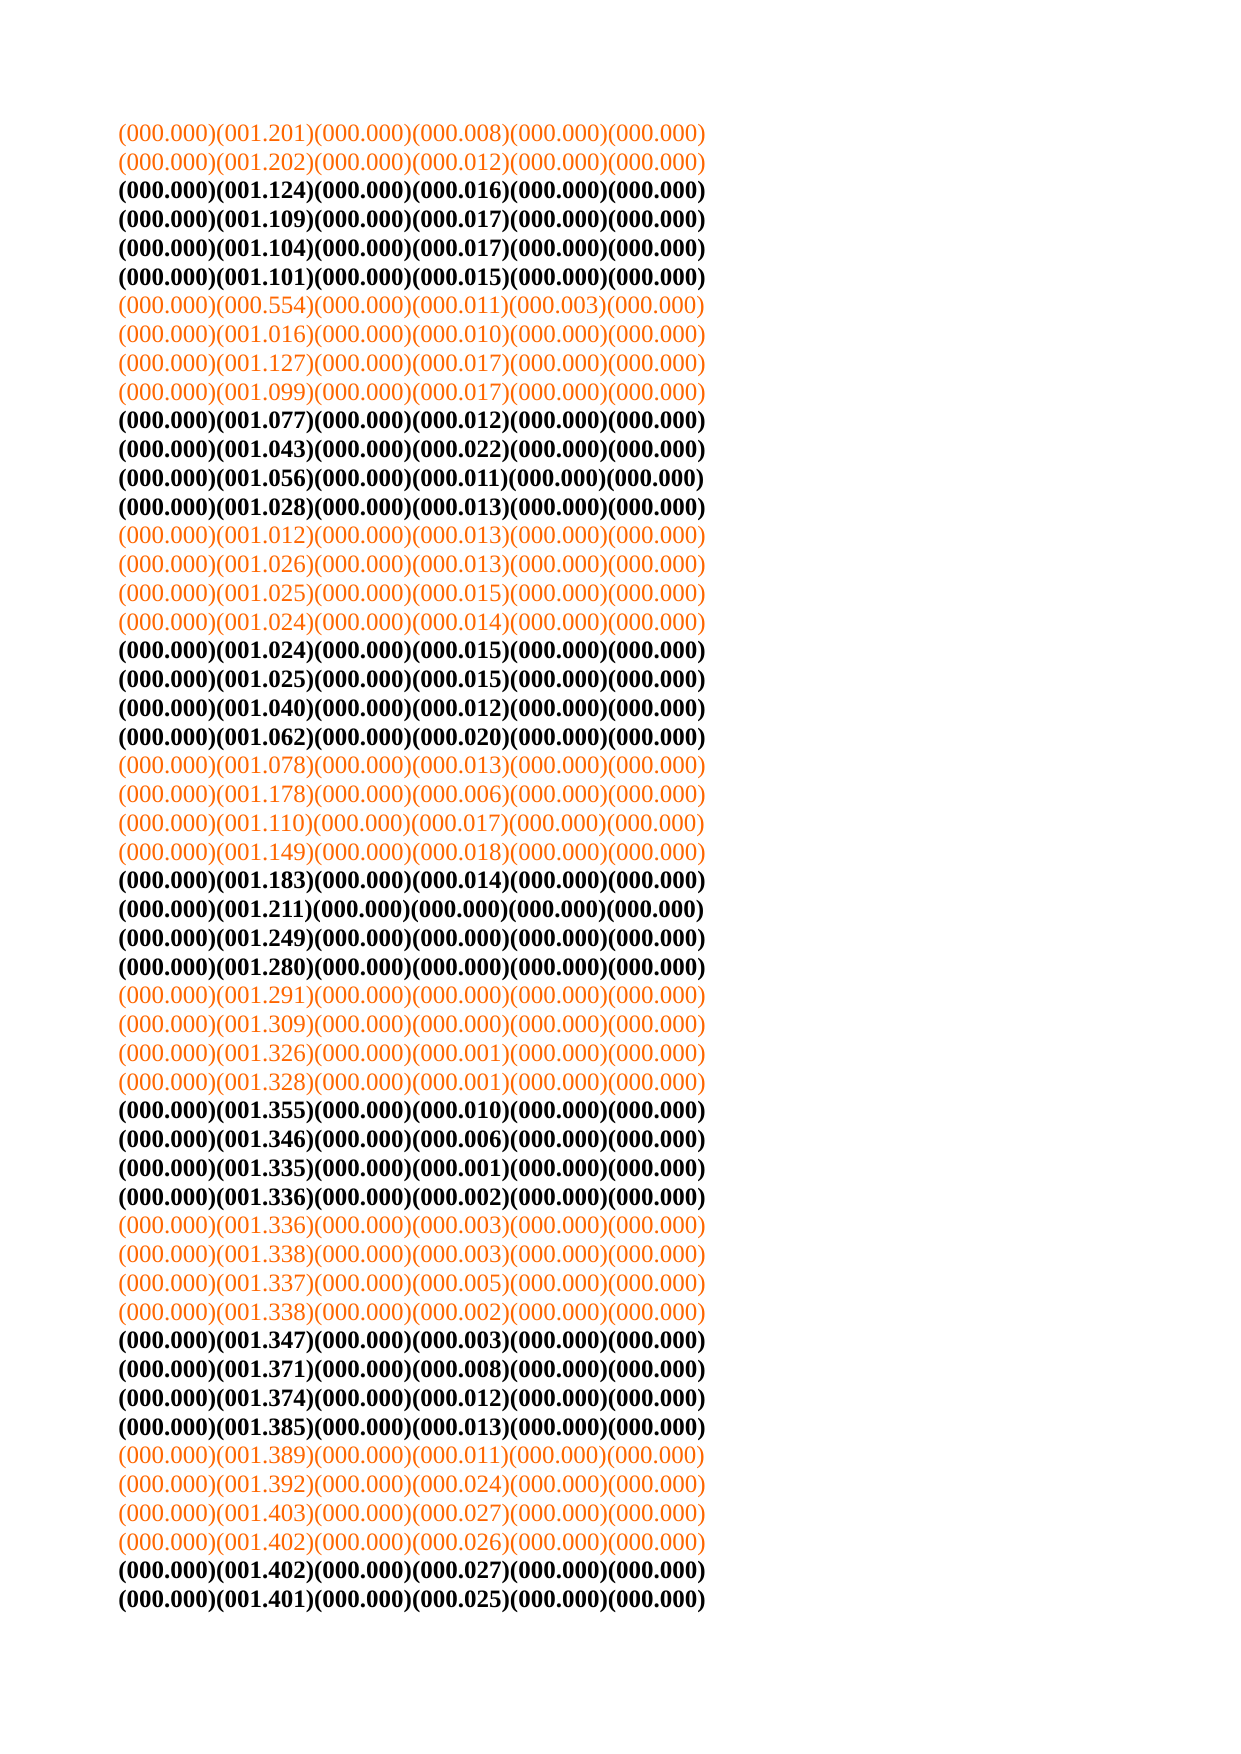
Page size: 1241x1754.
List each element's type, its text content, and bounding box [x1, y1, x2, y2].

text (000.000)(001.026)(000.000)(000.013)(000.000)(000.000) [118, 549, 1122, 578]
text (000.000)(001.335)(000.000)(000.001)(000.000)(000.000) [118, 1153, 1122, 1182]
text (000.000)(001.056)(000.000)(000.011)(000.000)(000.000) [118, 463, 1122, 492]
text (000.000)(001.402)(000.000)(000.026)(000.000)(000.000) [118, 1527, 1122, 1556]
text (000.000)(001.024)(000.000)(000.015)(000.000)(000.000) [118, 636, 1122, 664]
text (000.000)(001.389)(000.000)(000.011)(000.000)(000.000) [118, 1441, 1122, 1469]
text (000.000)(001.028)(000.000)(000.013)(000.000)(000.000) [118, 492, 1122, 521]
text (000.000)(001.346)(000.000)(000.006)(000.000)(000.000) [118, 1124, 1122, 1153]
text (000.000)(001.371)(000.000)(000.008)(000.000)(000.000) [118, 1354, 1122, 1383]
text (000.000)(001.326)(000.000)(000.001)(000.000)(000.000) [118, 1038, 1122, 1067]
text (000.000)(001.024)(000.000)(000.014)(000.000)(000.000) [118, 607, 1122, 636]
text (000.000)(001.183)(000.000)(000.014)(000.000)(000.000) [118, 866, 1122, 894]
text (000.000)(001.328)(000.000)(000.001)(000.000)(000.000) [118, 1067, 1122, 1096]
text (000.000)(001.062)(000.000)(000.020)(000.000)(000.000) [118, 722, 1122, 751]
text (000.000)(001.110)(000.000)(000.017)(000.000)(000.000) [118, 808, 1122, 837]
text (000.000)(001.211)(000.000)(000.000)(000.000)(000.000) [118, 894, 1122, 923]
text (000.000)(001.402)(000.000)(000.027)(000.000)(000.000) [118, 1556, 1122, 1584]
text (000.000)(001.124)(000.000)(000.016)(000.000)(000.000) [118, 176, 1122, 204]
text (000.000)(001.309)(000.000)(000.000)(000.000)(000.000) [118, 1009, 1122, 1038]
text (000.000)(001.249)(000.000)(000.000)(000.000)(000.000) [118, 923, 1122, 952]
text (000.000)(001.078)(000.000)(000.013)(000.000)(000.000) [118, 751, 1122, 779]
text (000.000)(001.347)(000.000)(000.003)(000.000)(000.000) [118, 1326, 1122, 1354]
text (000.000)(001.374)(000.000)(000.012)(000.000)(000.000) [118, 1383, 1122, 1412]
text (000.000)(001.025)(000.000)(000.015)(000.000)(000.000) [118, 664, 1122, 693]
text (000.000)(001.385)(000.000)(000.013)(000.000)(000.000) [118, 1412, 1122, 1441]
text (000.000)(001.127)(000.000)(000.017)(000.000)(000.000) [118, 348, 1122, 377]
text (000.000)(001.025)(000.000)(000.015)(000.000)(000.000) [118, 578, 1122, 607]
text (000.000)(001.336)(000.000)(000.003)(000.000)(000.000) [118, 1211, 1122, 1239]
text (000.000)(001.280)(000.000)(000.000)(000.000)(000.000) [118, 952, 1122, 981]
text (000.000)(001.336)(000.000)(000.002)(000.000)(000.000) [118, 1182, 1122, 1211]
text (000.000)(001.109)(000.000)(000.017)(000.000)(000.000) [118, 204, 1122, 233]
text (000.000)(001.355)(000.000)(000.010)(000.000)(000.000) [118, 1096, 1122, 1124]
text (000.000)(001.012)(000.000)(000.013)(000.000)(000.000) [118, 521, 1122, 549]
text (000.000)(001.099)(000.000)(000.017)(000.000)(000.000) [118, 377, 1122, 406]
text (000.000)(001.077)(000.000)(000.012)(000.000)(000.000) [118, 406, 1122, 434]
text (000.000)(001.016)(000.000)(000.010)(000.000)(000.000) [118, 319, 1122, 348]
text (000.000)(001.104)(000.000)(000.017)(000.000)(000.000) [118, 233, 1122, 262]
text (000.000)(001.392)(000.000)(000.024)(000.000)(000.000) [118, 1469, 1122, 1498]
text (000.000)(001.201)(000.000)(000.008)(000.000)(000.000) [118, 118, 1122, 147]
text (000.000)(001.043)(000.000)(000.022)(000.000)(000.000) [118, 434, 1122, 463]
text (000.000)(000.554)(000.000)(000.011)(000.003)(000.000) [118, 291, 1122, 319]
text (000.000)(001.202)(000.000)(000.012)(000.000)(000.000) [118, 147, 1122, 176]
text (000.000)(001.040)(000.000)(000.012)(000.000)(000.000) [118, 693, 1122, 722]
text (000.000)(001.338)(000.000)(000.002)(000.000)(000.000) [118, 1297, 1122, 1326]
text (000.000)(001.403)(000.000)(000.027)(000.000)(000.000) [118, 1498, 1122, 1527]
text (000.000)(001.401)(000.000)(000.025)(000.000)(000.000) [118, 1584, 1122, 1613]
text (000.000)(001.178)(000.000)(000.006)(000.000)(000.000) [118, 779, 1122, 808]
text (000.000)(001.291)(000.000)(000.000)(000.000)(000.000) [118, 981, 1122, 1009]
text (000.000)(001.101)(000.000)(000.015)(000.000)(000.000) [118, 262, 1122, 291]
text (000.000)(001.338)(000.000)(000.003)(000.000)(000.000) [118, 1239, 1122, 1268]
text (000.000)(001.337)(000.000)(000.005)(000.000)(000.000) [118, 1268, 1122, 1297]
text (000.000)(001.149)(000.000)(000.018)(000.000)(000.000) [118, 837, 1122, 866]
